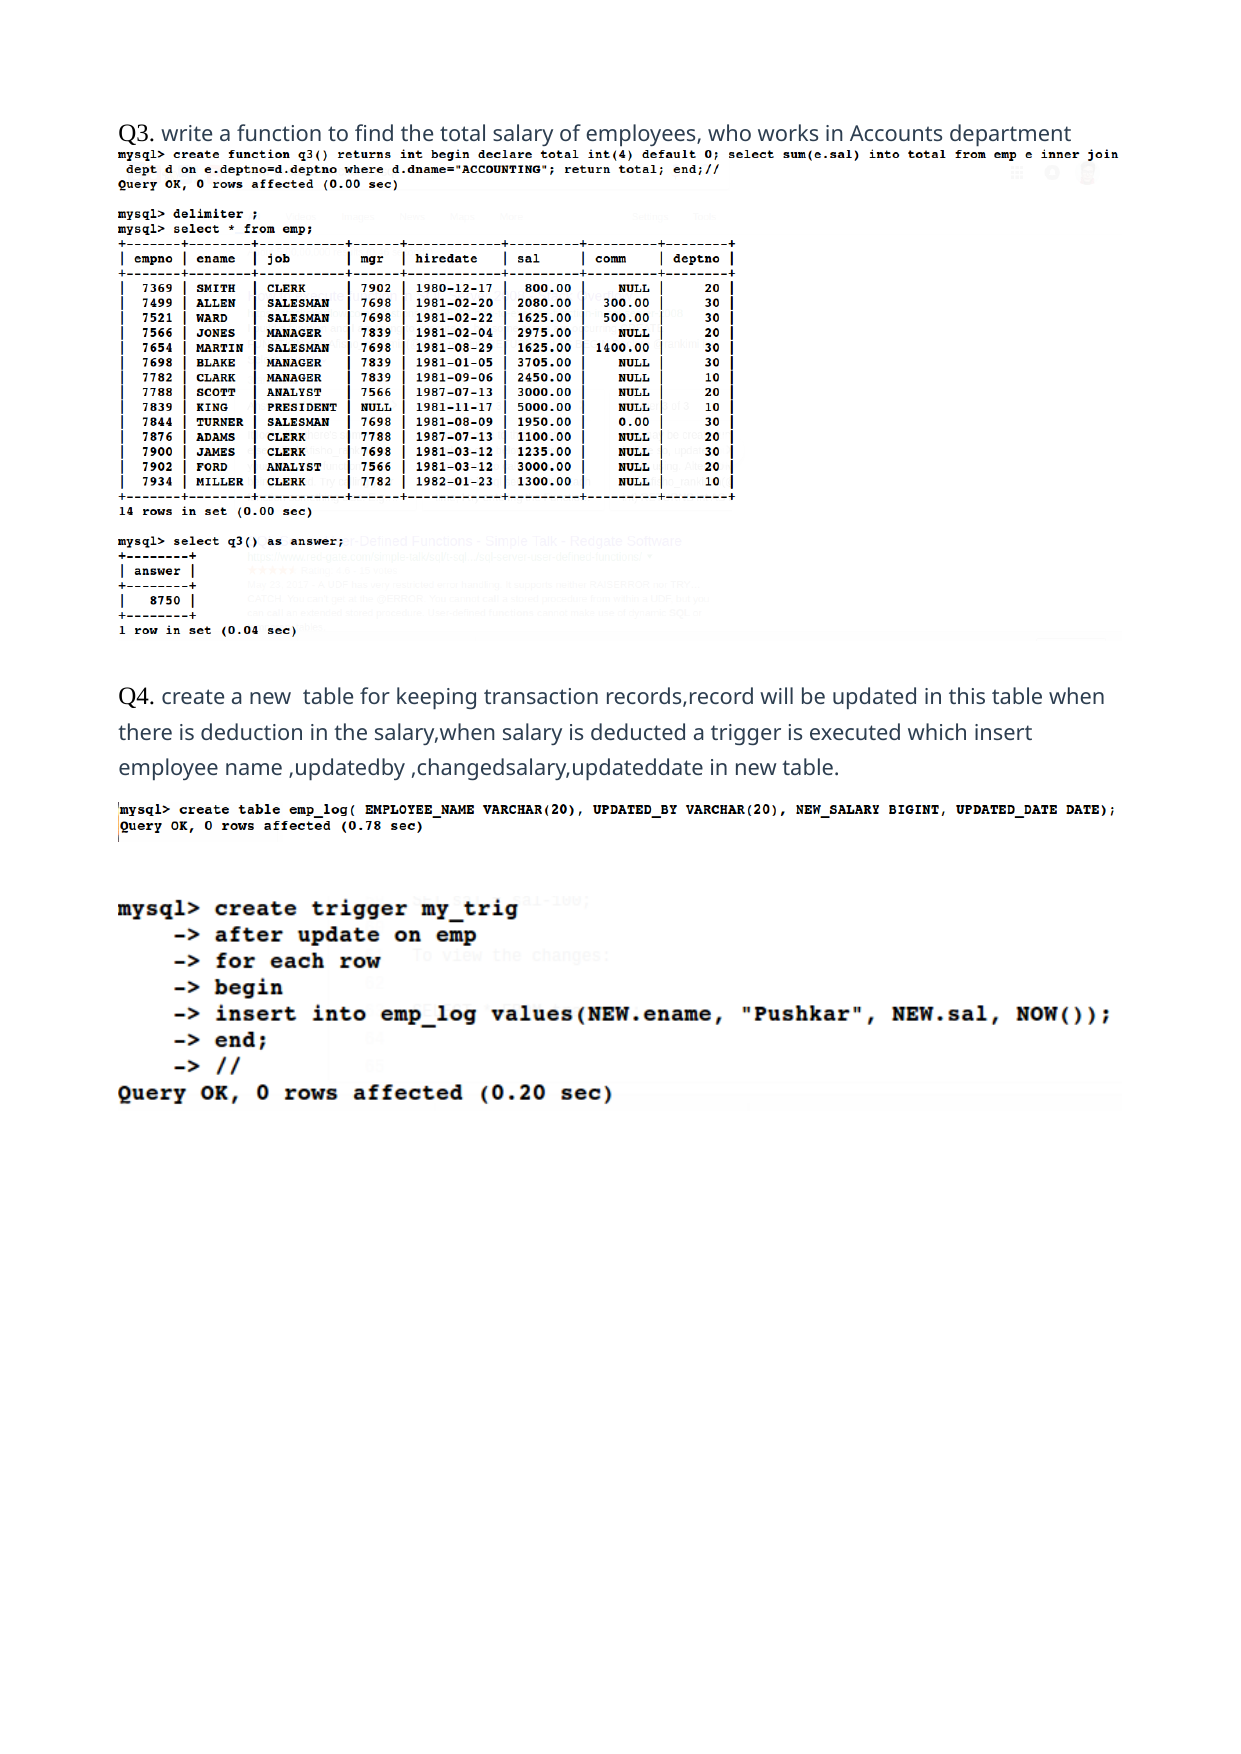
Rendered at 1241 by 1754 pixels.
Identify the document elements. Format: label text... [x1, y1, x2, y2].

picture [118, 147, 1123, 641]
picture [118, 896, 1123, 1111]
text Q3. write a function to find the total salary of employees, who works in Accounts department [118, 118, 1122, 147]
picture [118, 802, 1123, 842]
text Q4. create a new table for keeping transaction records,record will be updated in this table when there is deduction in the salary,when salary is deducted a trigger is executed which insert employee name ,updatedby ,changedsalary,updateddate in new table. [118, 641, 1122, 782]
